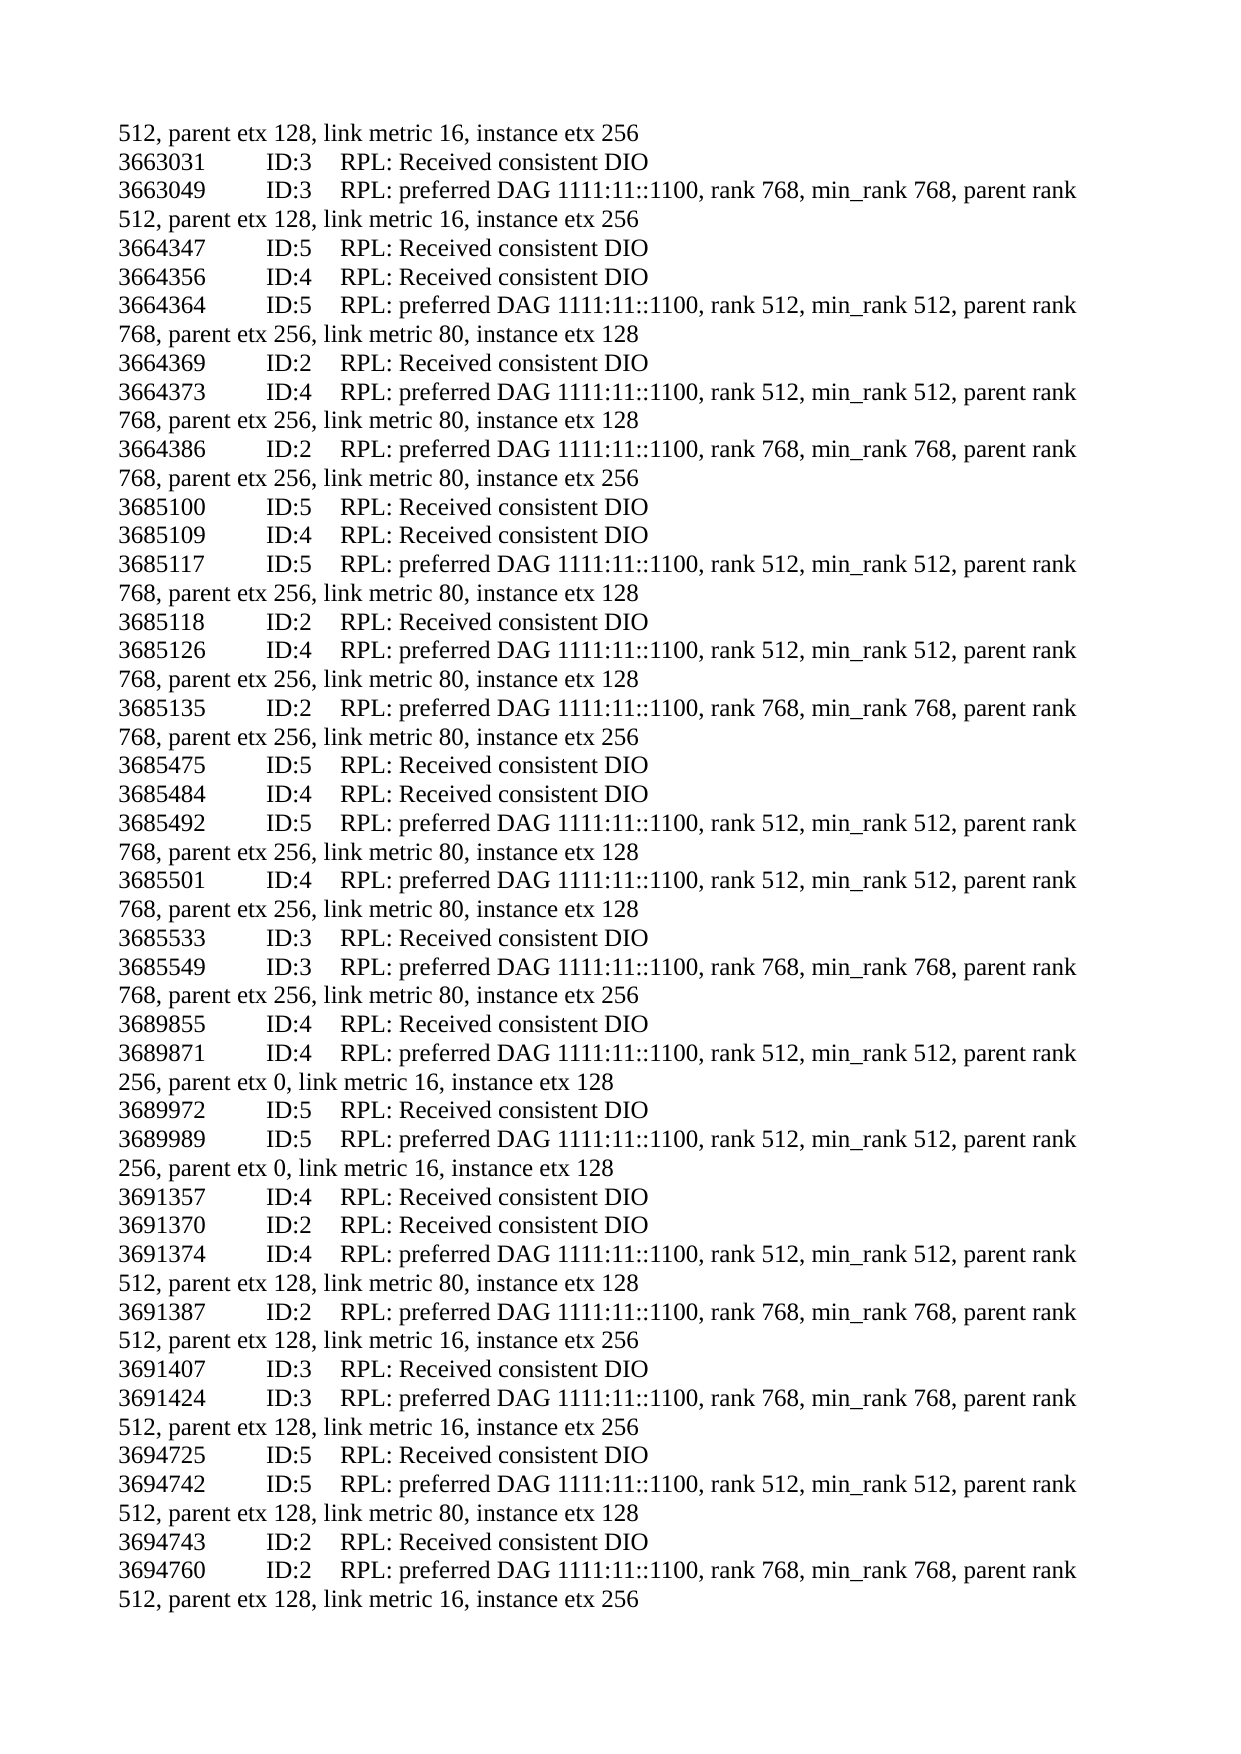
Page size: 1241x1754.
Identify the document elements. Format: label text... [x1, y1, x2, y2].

text 3694743 ID:2 RPL: Received consistent DIO [118, 1527, 1122, 1556]
text 3689871 ID:4 RPL: preferred DAG 1111:11::1100, rank 512, min_rank 512, parent rank 256, parent etx 0, link metric 16, instance etx 128 [118, 1038, 1122, 1096]
text 3691424 ID:3 RPL: preferred DAG 1111:11::1100, rank 768, min_rank 768, parent rank 512, parent etx 128, link metric 16, instance etx 256 [118, 1383, 1122, 1441]
text 3691407 ID:3 RPL: Received consistent DIO [118, 1354, 1122, 1383]
text 3664364 ID:5 RPL: preferred DAG 1111:11::1100, rank 512, min_rank 512, parent rank 768, parent etx 256, link metric 80, instance etx 128 [118, 291, 1122, 348]
text 3685533 ID:3 RPL: Received consistent DIO [118, 923, 1122, 952]
text 3685492 ID:5 RPL: preferred DAG 1111:11::1100, rank 512, min_rank 512, parent rank 768, parent etx 256, link metric 80, instance etx 128 [118, 808, 1122, 866]
text 3663049 ID:3 RPL: preferred DAG 1111:11::1100, rank 768, min_rank 768, parent rank 512, parent etx 128, link metric 16, instance etx 256 [118, 176, 1122, 233]
text 3664373 ID:4 RPL: preferred DAG 1111:11::1100, rank 512, min_rank 512, parent rank 768, parent etx 256, link metric 80, instance etx 128 [118, 377, 1122, 434]
text 3664347 ID:5 RPL: Received consistent DIO [118, 233, 1122, 262]
text 3689989 ID:5 RPL: preferred DAG 1111:11::1100, rank 512, min_rank 512, parent rank 256, parent etx 0, link metric 16, instance etx 128 [118, 1124, 1122, 1182]
text 3689855 ID:4 RPL: Received consistent DIO [118, 1009, 1122, 1038]
text 3685100 ID:5 RPL: Received consistent DIO [118, 492, 1122, 521]
text 512, parent etx 128, link metric 16, instance etx 256 [118, 118, 1122, 147]
text 3664369 ID:2 RPL: Received consistent DIO [118, 348, 1122, 377]
text 3685117 ID:5 RPL: preferred DAG 1111:11::1100, rank 512, min_rank 512, parent rank 768, parent etx 256, link metric 80, instance etx 128 [118, 549, 1122, 607]
text 3685475 ID:5 RPL: Received consistent DIO [118, 751, 1122, 779]
text 3691387 ID:2 RPL: preferred DAG 1111:11::1100, rank 768, min_rank 768, parent rank 512, parent etx 128, link metric 16, instance etx 256 [118, 1297, 1122, 1354]
text 3694760 ID:2 RPL: preferred DAG 1111:11::1100, rank 768, min_rank 768, parent rank 512, parent etx 128, link metric 16, instance etx 256 [118, 1556, 1122, 1613]
text 3664356 ID:4 RPL: Received consistent DIO [118, 262, 1122, 291]
text 3691374 ID:4 RPL: preferred DAG 1111:11::1100, rank 512, min_rank 512, parent rank 512, parent etx 128, link metric 80, instance etx 128 [118, 1239, 1122, 1297]
text 3689972 ID:5 RPL: Received consistent DIO [118, 1096, 1122, 1124]
text 3664386 ID:2 RPL: preferred DAG 1111:11::1100, rank 768, min_rank 768, parent rank 768, parent etx 256, link metric 80, instance etx 256 [118, 434, 1122, 492]
text 3694742 ID:5 RPL: preferred DAG 1111:11::1100, rank 512, min_rank 512, parent rank 512, parent etx 128, link metric 80, instance etx 128 [118, 1469, 1122, 1527]
text 3685109 ID:4 RPL: Received consistent DIO [118, 521, 1122, 549]
text 3685501 ID:4 RPL: preferred DAG 1111:11::1100, rank 512, min_rank 512, parent rank 768, parent etx 256, link metric 80, instance etx 128 [118, 866, 1122, 923]
text 3685549 ID:3 RPL: preferred DAG 1111:11::1100, rank 768, min_rank 768, parent rank 768, parent etx 256, link metric 80, instance etx 256 [118, 952, 1122, 1009]
text 3685484 ID:4 RPL: Received consistent DIO [118, 779, 1122, 808]
text 3685126 ID:4 RPL: preferred DAG 1111:11::1100, rank 512, min_rank 512, parent rank 768, parent etx 256, link metric 80, instance etx 128 [118, 636, 1122, 693]
text 3663031 ID:3 RPL: Received consistent DIO [118, 147, 1122, 176]
text 3694725 ID:5 RPL: Received consistent DIO [118, 1441, 1122, 1469]
text 3691357 ID:4 RPL: Received consistent DIO [118, 1182, 1122, 1211]
text 3685118 ID:2 RPL: Received consistent DIO [118, 607, 1122, 636]
text 3691370 ID:2 RPL: Received consistent DIO [118, 1211, 1122, 1239]
text 3685135 ID:2 RPL: preferred DAG 1111:11::1100, rank 768, min_rank 768, parent rank 768, parent etx 256, link metric 80, instance etx 256 [118, 693, 1122, 751]
